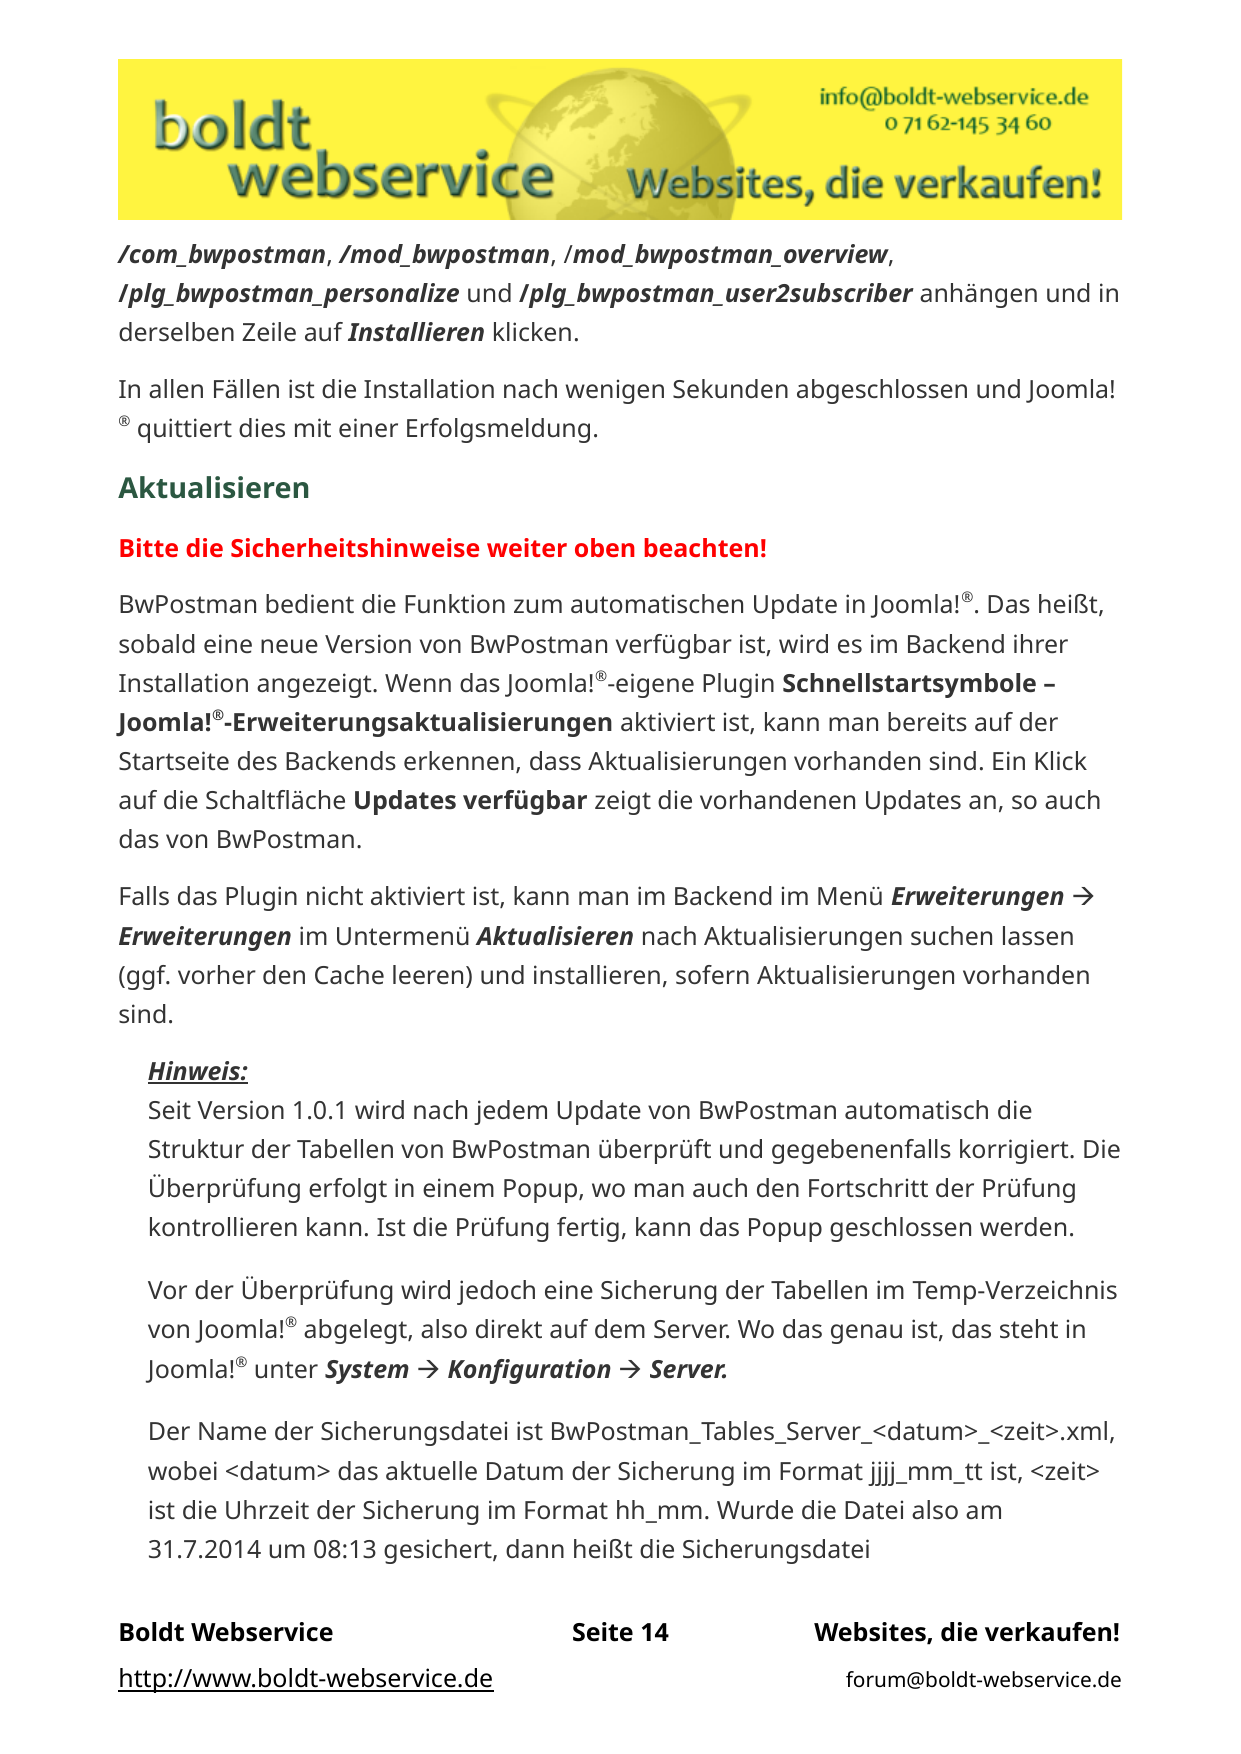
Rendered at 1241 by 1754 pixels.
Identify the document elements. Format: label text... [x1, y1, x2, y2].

text Hinweis: Seit Version 1.0.1 wird nach jedem Update von BwPostman automatisch die Struktur der Tabellen von BwPostman überprüft und gegebenenfalls korrigiert. Die Überprüfung erfolgt in einem Popup, wo man auch den Fortschritt der Prüfung kontrollieren kann. Ist die Prüfung fertig, kann das Popup geschlossen werden. [148, 1053, 1122, 1244]
text Der Name der Sicherungsdatei ist BwPostman_Tables_Server_<datum>_<zeit>.xml, wobei <datum> das aktuelle Datum der Sicherung im Format jjjj_mm_tt ist, <zeit> ist die Uhrzeit der Sicherung im Format hh_mm. Wurde die Datei also am 31.7.2014 um 08:13 gesichert, dann heißt die Sicherungsdatei [148, 1414, 1122, 1566]
text /com_bwpostman, /mod_bwpostman, /mod_bwpostman_overview, /plg_bwpostman_personalize und /plg_bwpostman_user2subscriber anhängen und in derselben Zeile auf Installieren klicken. [118, 236, 1122, 349]
subtitle Aktualisieren [118, 467, 1122, 507]
text In allen Fällen ist die Installation nach wenigen Sekunden abgeschlossen und Joomla!® quittiert dies mit einer Erfolgsmeldung. [118, 371, 1122, 445]
text BwPostman bedient die Funktion zum automatischen Update in Joomla!®. Das heißt, sobald eine neue Version von BwPostman verfügbar ist, wird es im Backend ihrer Installation angezeigt. Wenn das Joomla!®-eigene Plugin Schnellstartsymbole – Joomla!®-Erweiterungsaktualisierungen aktiviert ist, kann man bereits auf der Startseite des Backends erkennen, dass Aktualisierungen vorhanden sind. Ein Klick auf die Schaltfläche Updates verfügbar zeigt die vorhandenen Updates an, so auch das von BwPostman. [118, 587, 1122, 856]
text Falls das Plugin nicht aktiviert ist, kann man im Backend im Menü Erweiterungen  Erweiterungen im Untermenü Aktualisieren nach Aktualisierungen suchen lassen (ggf. vorher den Cache leeren) und installieren, sofern Aktualisierungen vorhanden sind. [118, 879, 1122, 1031]
text Bitte die Sicherheitshinweise weiter oben beachten! [118, 530, 1122, 564]
picture [118, 59, 1123, 220]
text Vor der Überprüfung wird jedoch eine Sicherung der Tabellen im Temp-Verzeichnis von Joomla!® abgelegt, also direkt auf dem Server. Wo das genau ist, das steht in Joomla!® unter System  Konfiguration  Server. [148, 1273, 1122, 1385]
